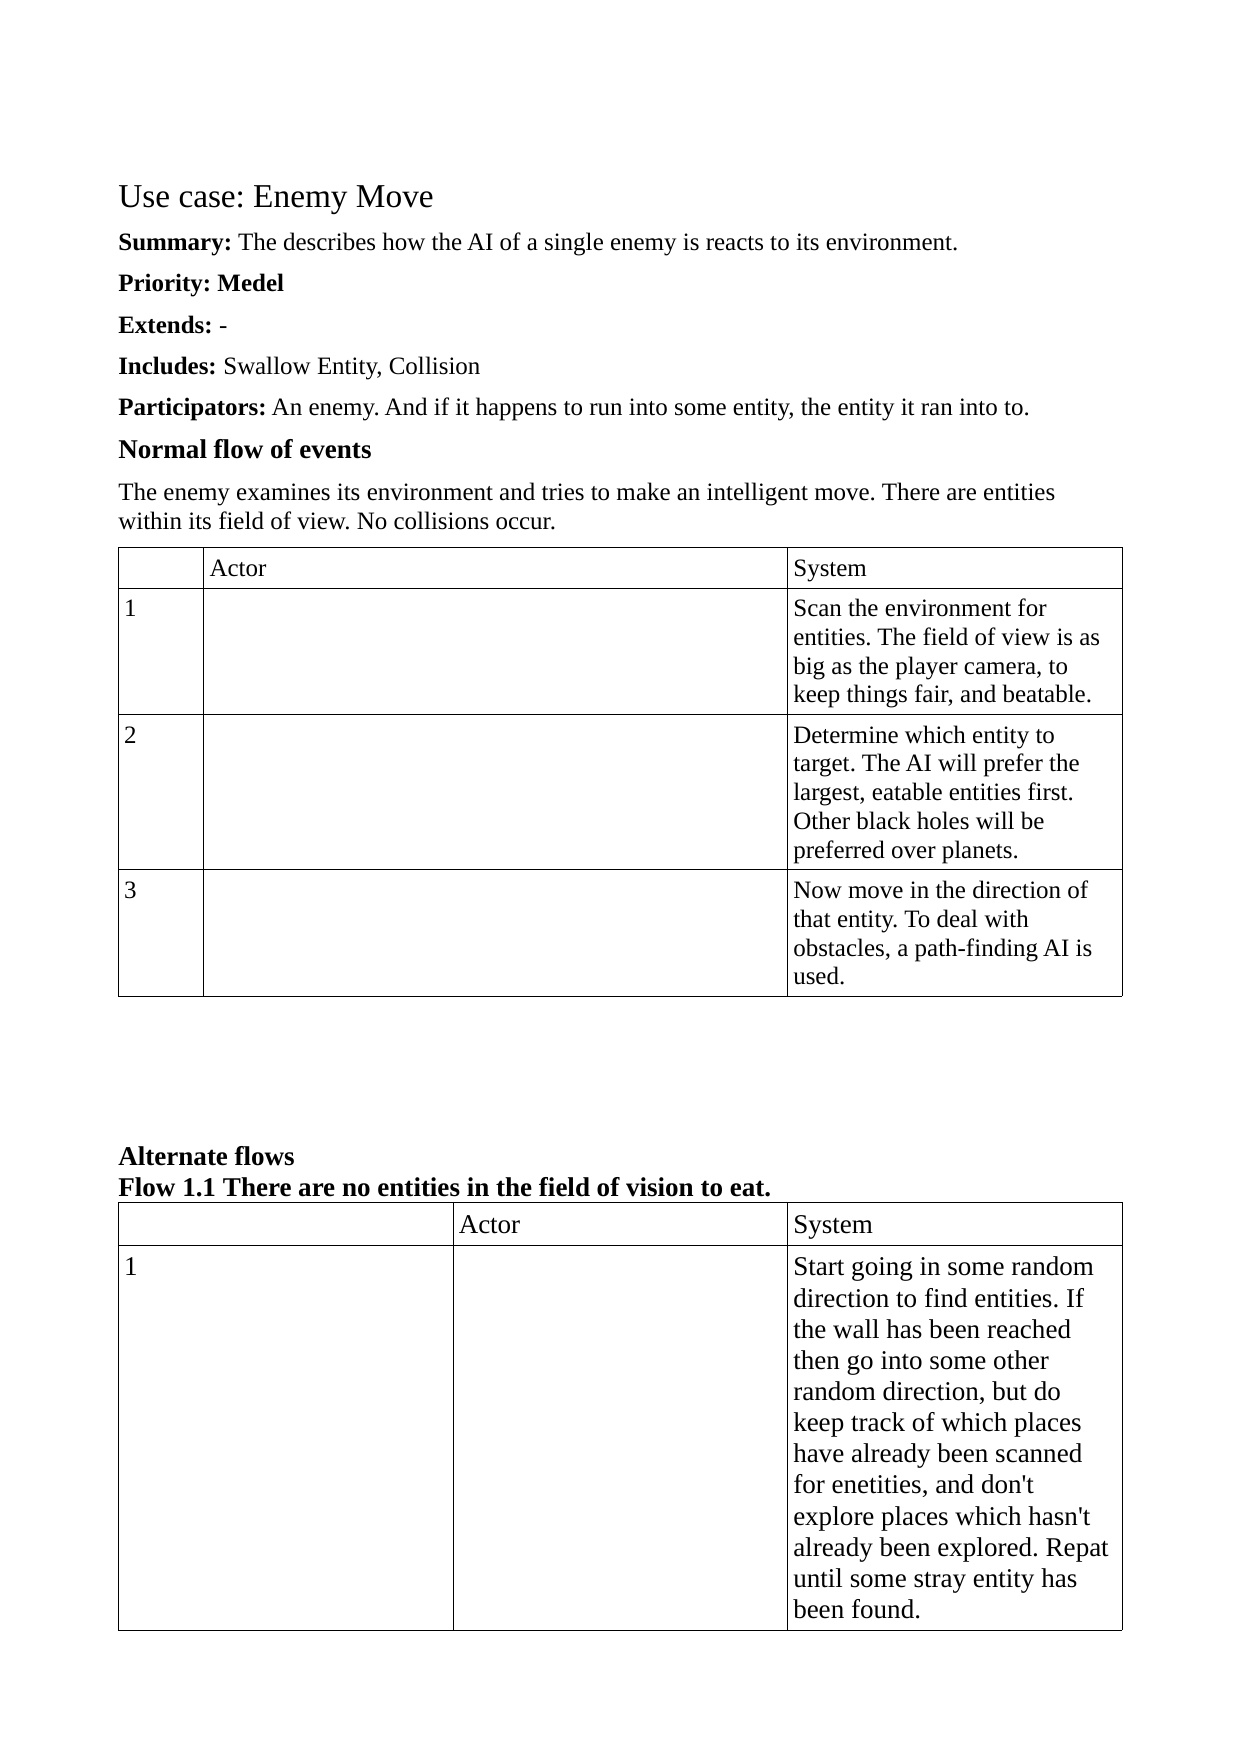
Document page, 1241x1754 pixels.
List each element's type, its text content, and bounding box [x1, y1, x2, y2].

table_cell [204, 715, 787, 869]
table_cell [204, 870, 787, 996]
text Alternate flows [118, 1140, 1122, 1171]
text Summary: The describes how the AI of a single enemy is reacts to its environment. [118, 227, 1122, 256]
table_cell 1 [119, 589, 203, 714]
text Normal flow of events [118, 433, 1122, 464]
table_cell Now move in the direction of that entity. To deal with obstacles, a path-finding AI is used. [788, 870, 1122, 996]
table_cell Determine which entity to target. The AI will prefer the largest, eatable entities first. Other black holes will be preferred over planets. [788, 715, 1122, 869]
table_cell Scan the environment for entities. The field of view is as big as the player camera, to keep things fair, and beatable. [788, 589, 1122, 714]
table_cell 2 [119, 715, 203, 869]
table_header Actor [204, 548, 787, 587]
table_header [119, 1203, 453, 1245]
table_header System [788, 1203, 1122, 1245]
table_cell 1 [119, 1246, 453, 1630]
table_header [119, 548, 203, 587]
text Use case: Enemy Move [118, 176, 1122, 215]
table_cell [204, 589, 787, 714]
text Priority: Medel [118, 268, 1122, 297]
table_header Actor [454, 1203, 787, 1245]
text Includes: Swallow Entity, Collision [118, 351, 1122, 380]
table_cell Start going in some random direction to find entities. If the wall has been reached then go into some other random direction, but do keep track of which places have already been scanned for enetities, and don't explore places which hasn't already been explored. Repat until some stray entity has been found. [788, 1246, 1122, 1630]
table_cell 3 [119, 870, 203, 996]
text The enemy examines its environment and tries to make an intelligent move. There are entities within its field of view. No collisions occur. [118, 477, 1122, 534]
text Flow 1.1 There are no entities in the field of vision to eat. [118, 1171, 1122, 1202]
table_cell [454, 1246, 787, 1630]
table_header System [788, 548, 1122, 587]
text Participators: An enemy. And if it happens to run into some entity, the entity it ran into to. [118, 392, 1122, 421]
text Extends: - [118, 310, 1122, 338]
